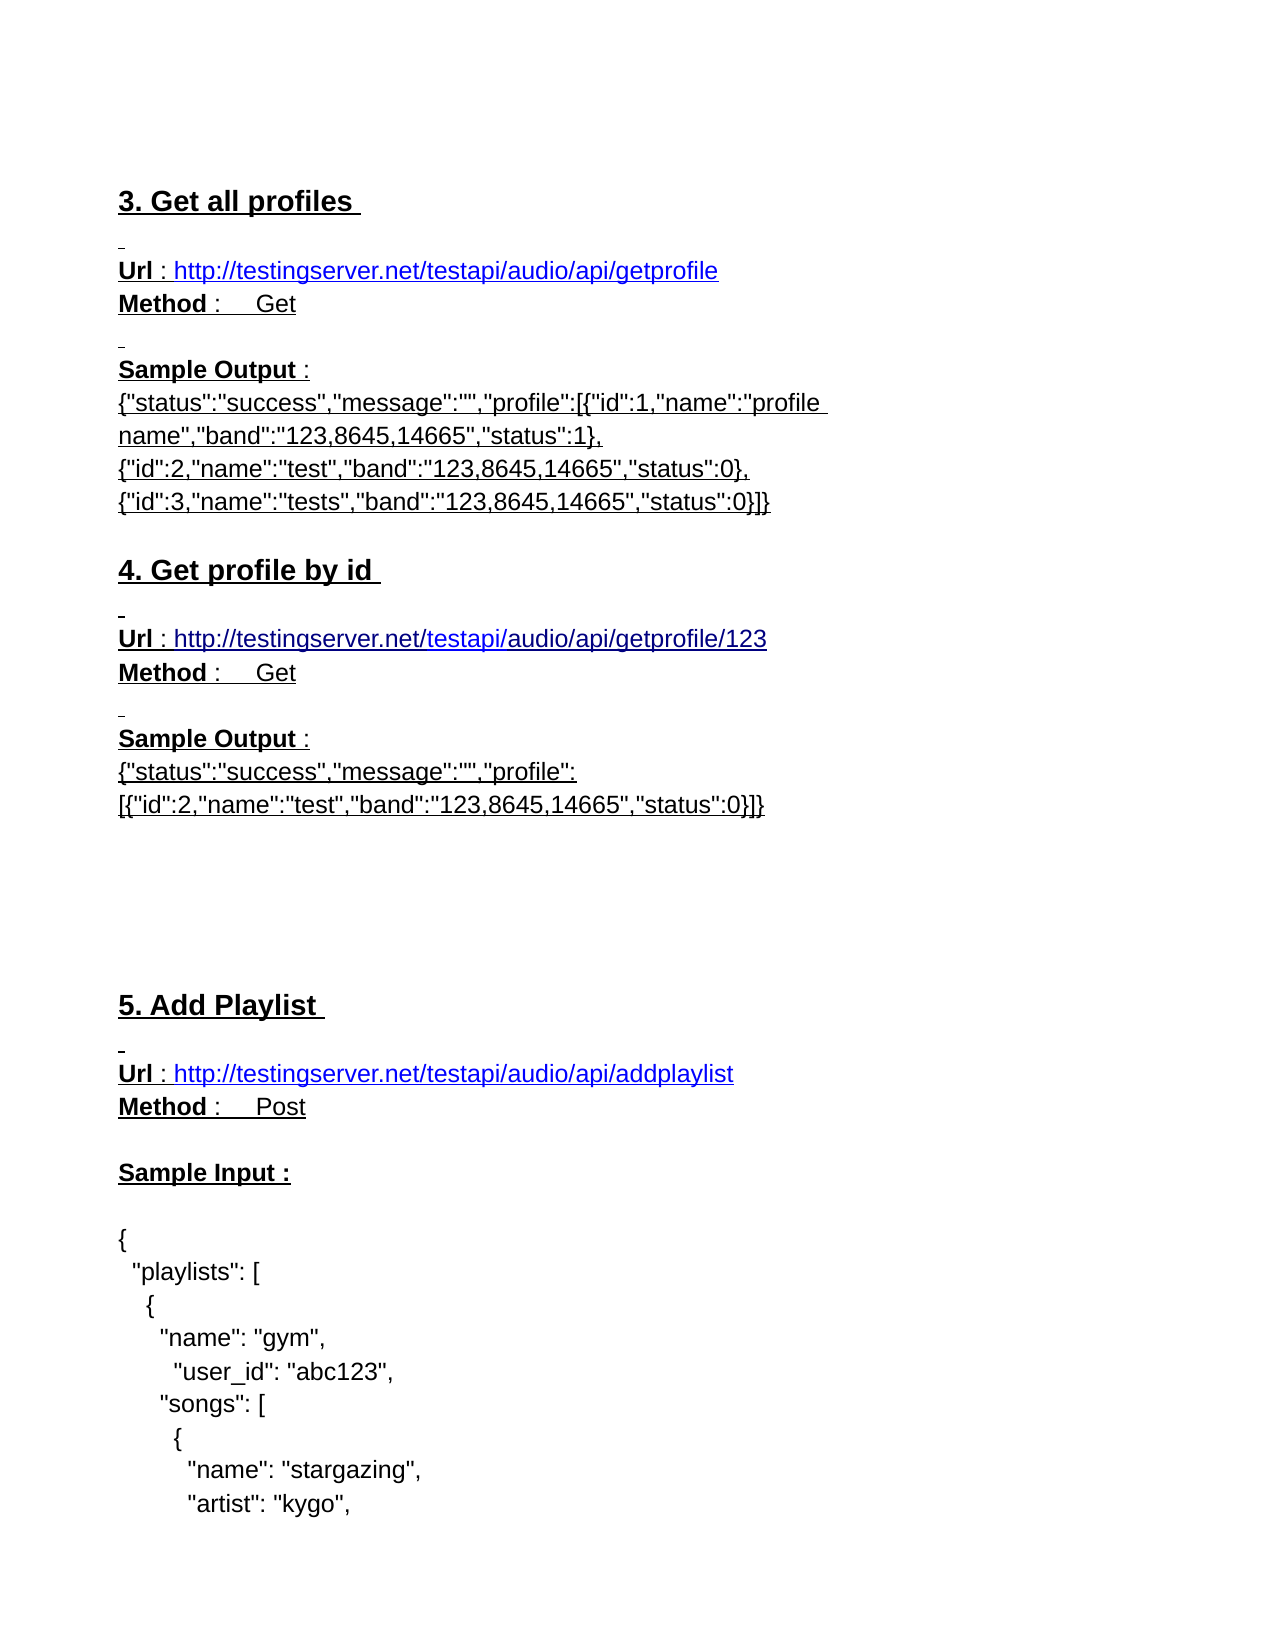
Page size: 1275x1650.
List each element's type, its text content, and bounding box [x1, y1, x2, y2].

text Sample Input : [118, 1158, 1157, 1187]
text { [118, 1290, 1157, 1319]
text "name": "gym", [118, 1323, 1157, 1352]
text { [118, 1422, 1157, 1451]
text {"status":"success","message":"","profile":[{"id":1,"name":"profile name","band":"123,8645,14665","status":1},{"id":2,"name":"test","band":"123,8645,14665","status":0},{"id":3,"name":"tests","band":"123,8645,14665","status":0}]} [118, 388, 1157, 516]
text "artist": "kygo", [118, 1488, 1157, 1517]
text Sample Output : [118, 723, 1157, 752]
text "name": "stargazing", [118, 1456, 1157, 1484]
text "user_id": "abc123", [118, 1356, 1157, 1385]
text "playlists": [ [118, 1257, 1157, 1286]
text Method : Post [118, 1092, 1157, 1121]
text Url : http://testingserver.net/testapi/audio/api/getprofile/123 [118, 624, 1157, 653]
text Sample Output : [118, 355, 1157, 383]
text 3. Get all profiles [118, 184, 1157, 218]
text Method : Get [118, 657, 1157, 686]
text Url : http://testingserver.net/testapi/audio/api/getprofile [118, 256, 1157, 284]
text Method : Get [118, 289, 1157, 317]
text {"status":"success","message":"","profile":[{"id":2,"name":"test","band":"123,8645,14665","status":0}]} [118, 757, 1157, 818]
text 5. Add Playlist [118, 988, 1157, 1021]
text Url : http://testingserver.net/testapi/audio/api/addplaylist [118, 1059, 1157, 1088]
text 4. Get profile by id [118, 553, 1157, 586]
text { [118, 1224, 1157, 1253]
text "songs": [ [118, 1389, 1157, 1418]
